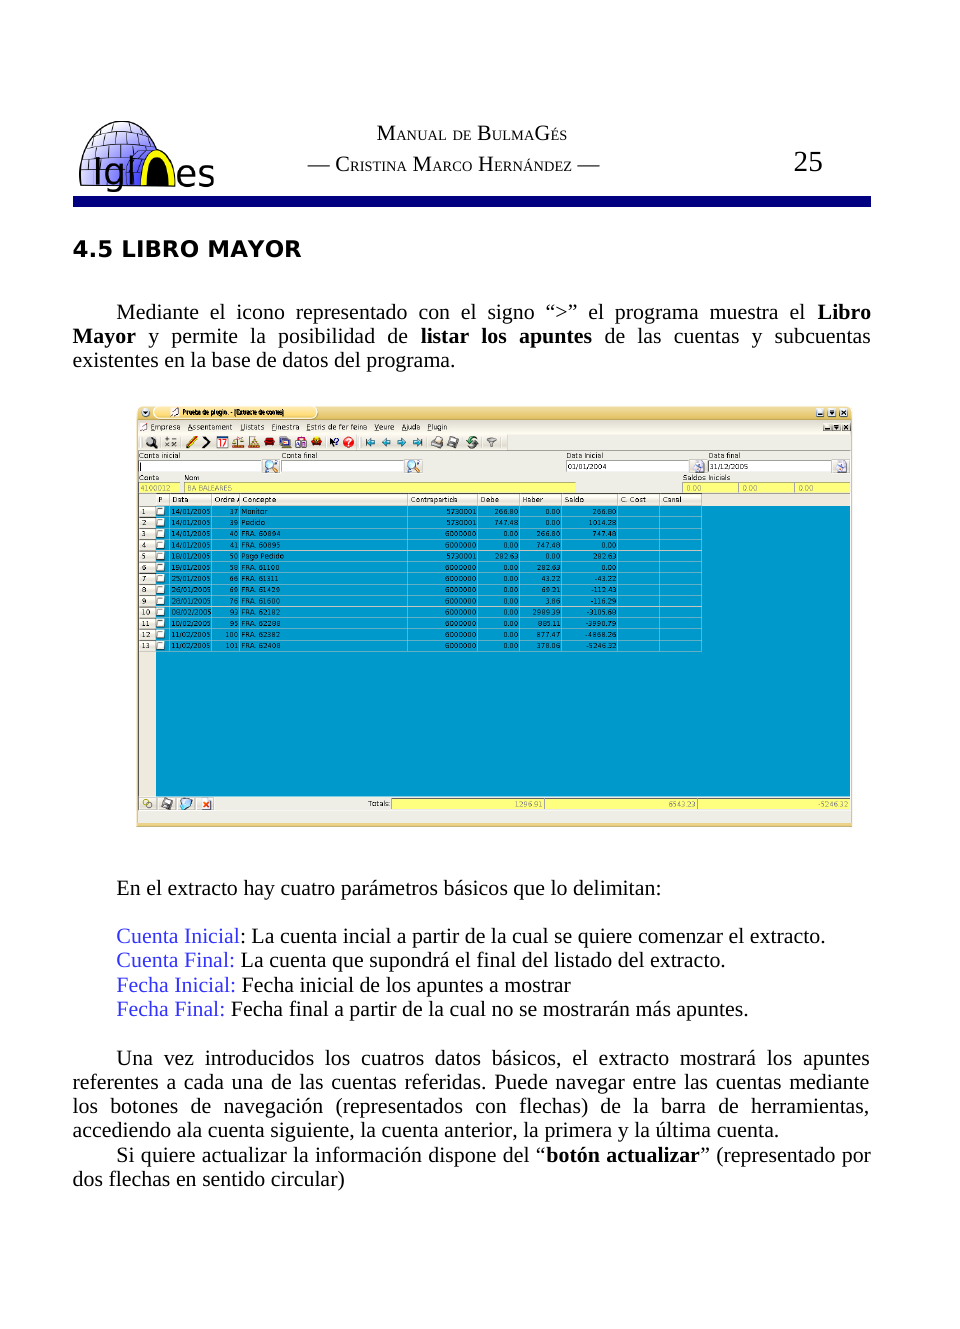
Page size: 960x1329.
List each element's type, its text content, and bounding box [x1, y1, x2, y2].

subtitle 4.5 LIBRO MAYOR [72, 236, 871, 263]
text Si quiere actualizar la información dispone del “botón actualizar” (representado por dos flechas en sentido circular) [72, 1143, 871, 1191]
text Mediante el icono representado con el signo “>” el programa muestra el Libro Mayor y permite la posibilidad de listar los apuntes de las cuentas y subcuentas existentes en la base de datos del programa. [72, 300, 871, 372]
text Cuenta Inicial: La cuenta incial a partir de la cual se quiere comenzar el extracto. [72, 924, 871, 948]
text En el extracto hay cuatro parámetros básicos que lo delimitan: [72, 876, 871, 900]
text Fecha Inicial: Fecha inicial de los apuntes a mostrar [72, 973, 871, 997]
text Cuenta Final: La cuenta que supondrá el final del listado del extracto. [72, 948, 871, 973]
text Una vez introducidos los cuatros datos básicos, el extracto mostrará los apuntes referentes a cada una de las cuentas referidas. Puede navegar entre las cuentas mediante los botones de navegación (representados con flechas) de la barra de herramientas, accediendo ala cuenta siguiente, la cuenta anterior, la primera y la última cuenta. [72, 1046, 871, 1143]
text Fecha Final: Fecha final a partir de la cual no se mostrarán más apuntes. [72, 997, 871, 1021]
picture [136, 405, 853, 827]
picture [79, 121, 214, 192]
